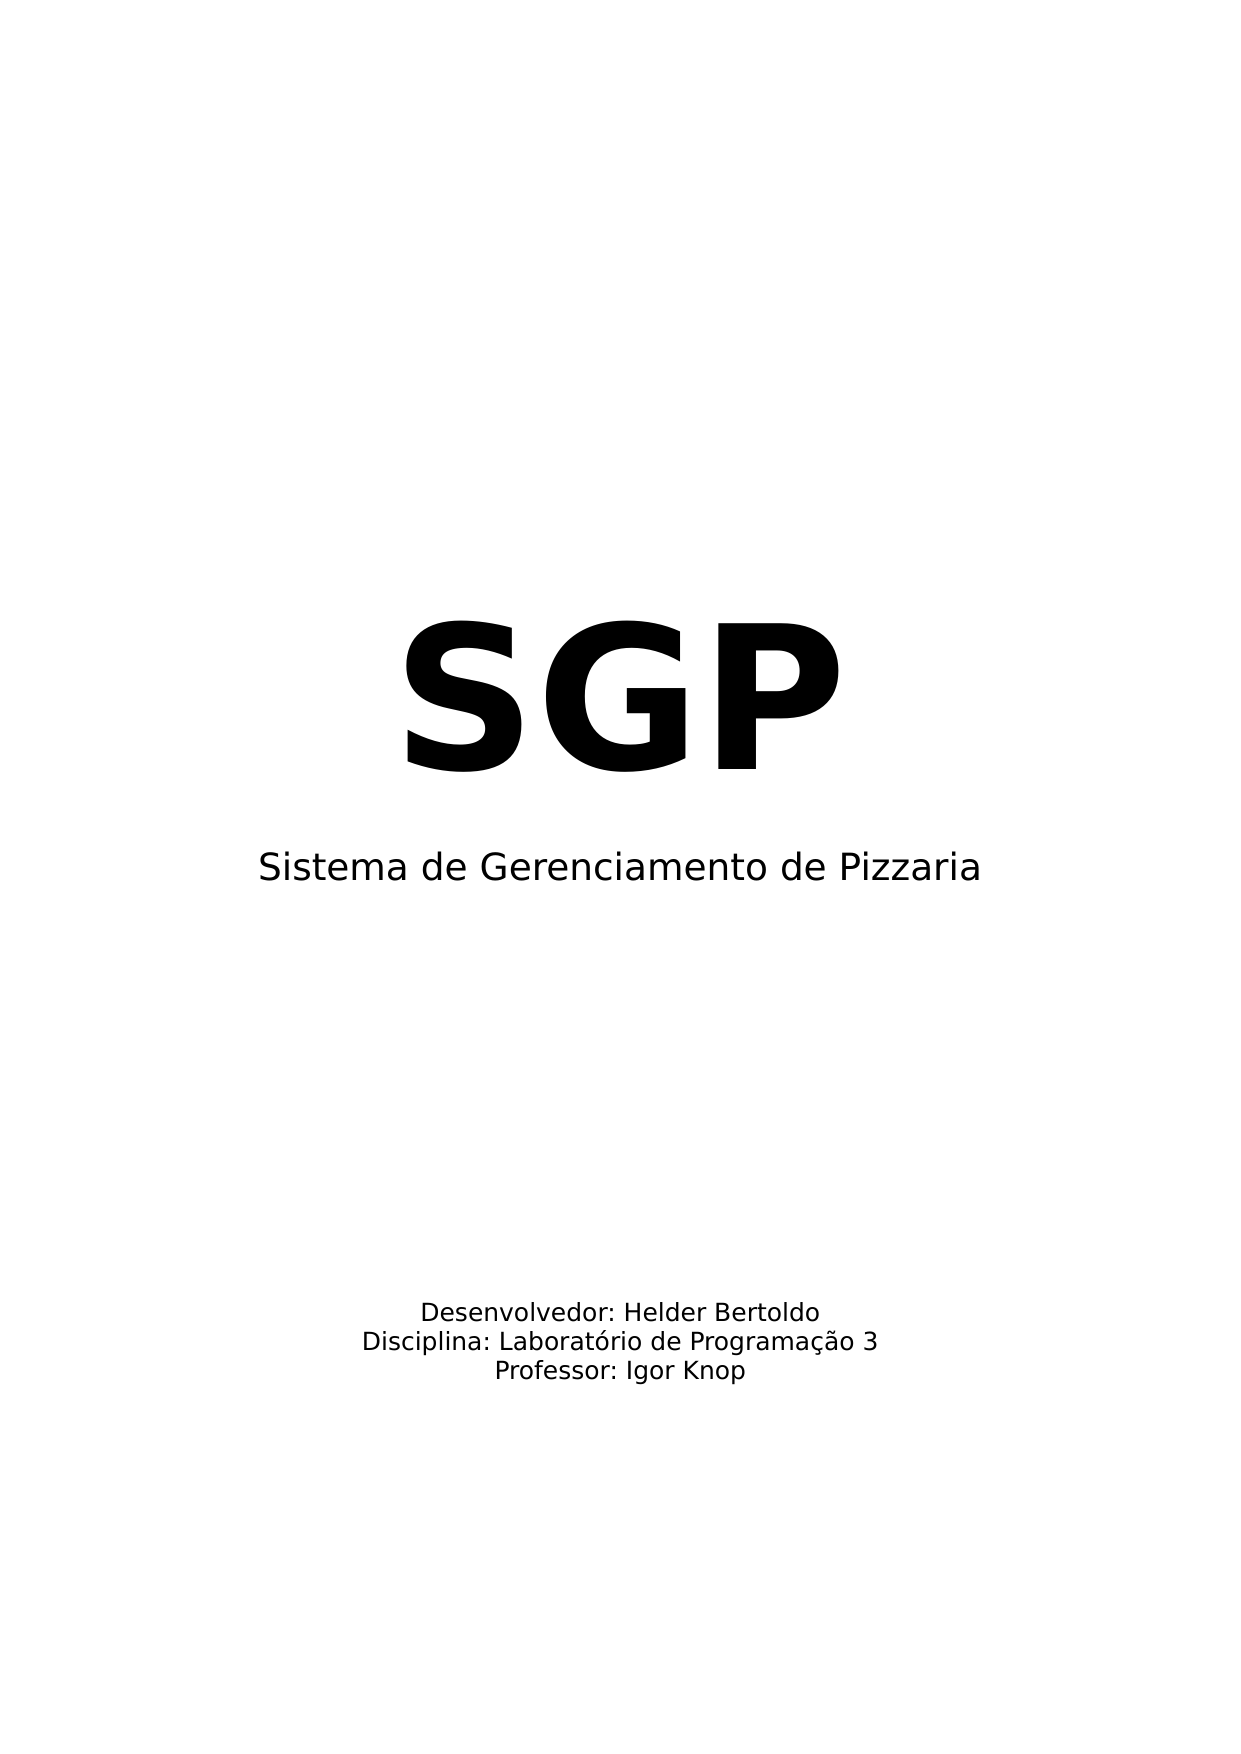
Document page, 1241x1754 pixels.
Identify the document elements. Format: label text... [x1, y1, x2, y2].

text Desenvolvedor: Helder Bertoldo [118, 1298, 1122, 1327]
text Sistema de Gerenciamento de Pizzaria [118, 846, 1122, 889]
text Disciplina: Laboratório de Programação 3 [118, 1327, 1122, 1356]
text SGP [118, 584, 1122, 817]
text Professor: Igor Knop [118, 1356, 1122, 1385]
